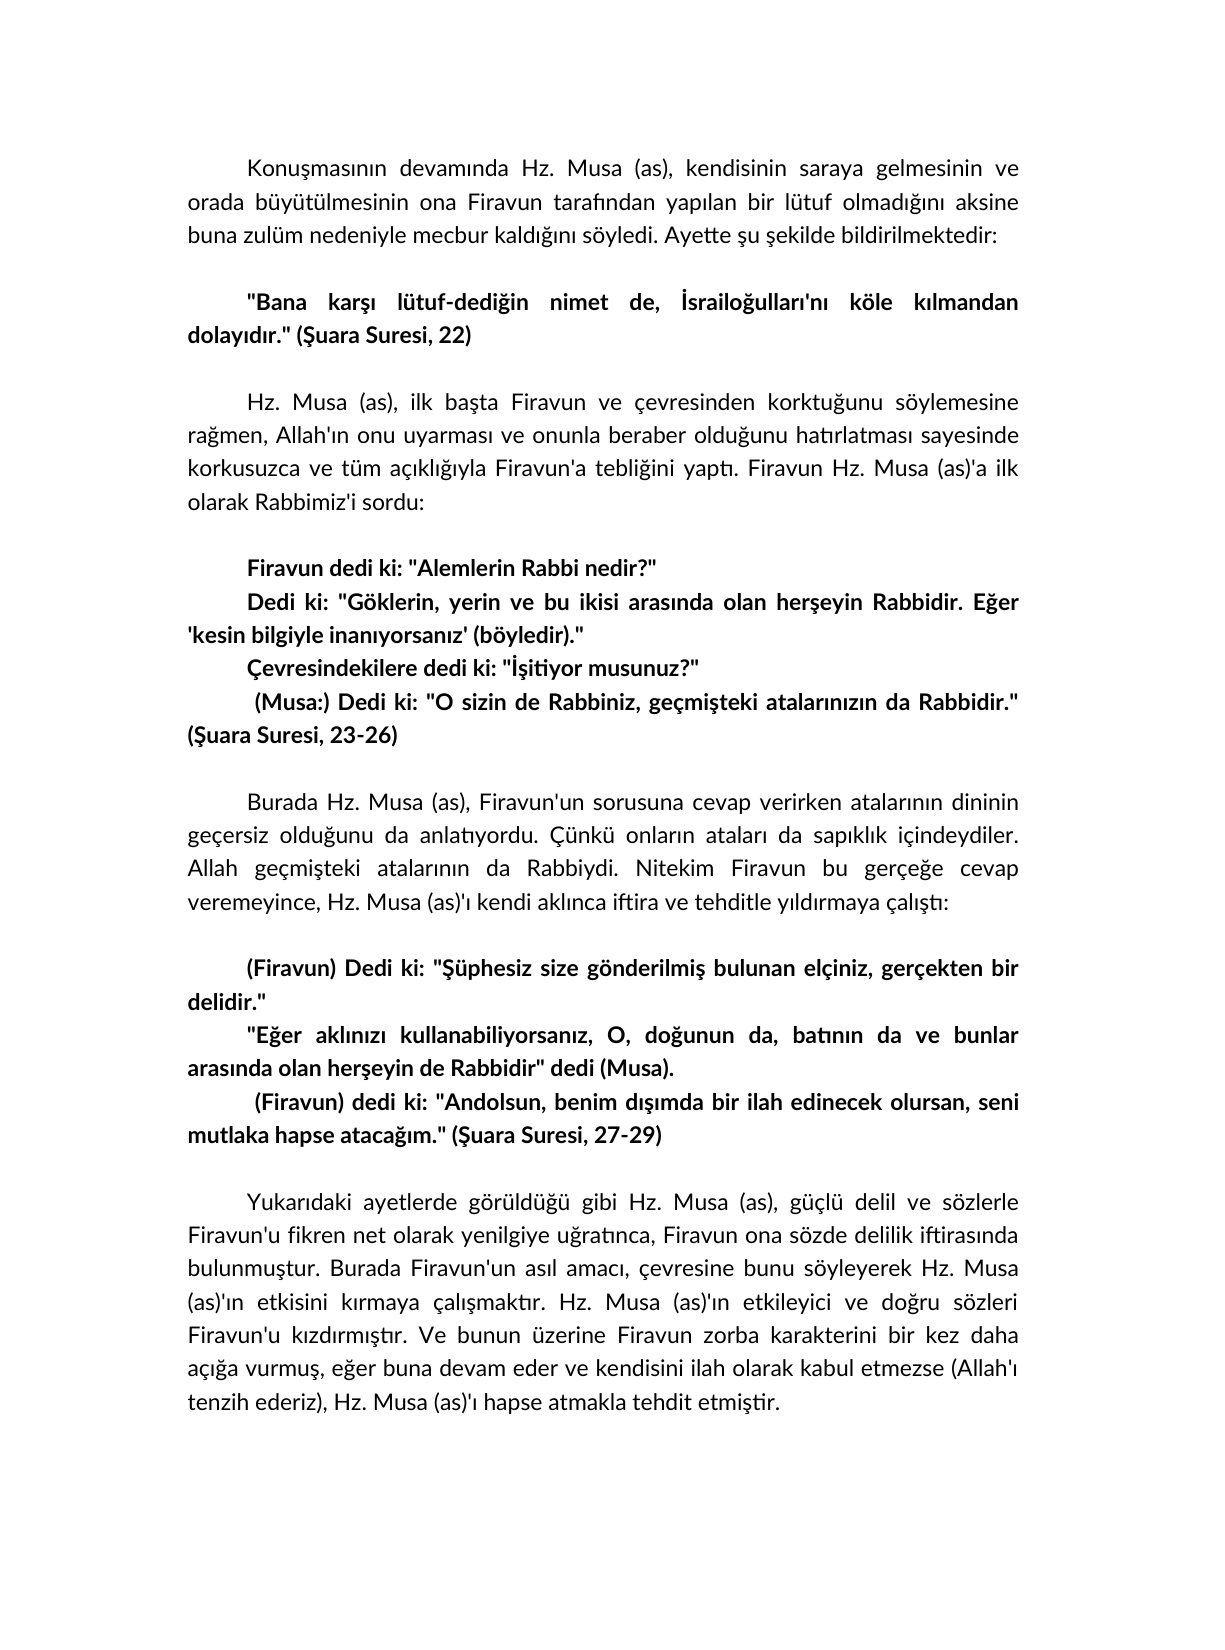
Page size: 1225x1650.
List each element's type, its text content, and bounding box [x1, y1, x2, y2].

text "Bana karşı lütuf-dediğin nimet de, İsrailoğulları'nı köle kılmandan dolayıdır." (Şuara Suresi, 22) [187, 283, 1020, 350]
text (Musa:) Dedi ki: "O sizin de Rabbiniz, geçmişteki atalarınızın da Rabbidir." (Şuara Suresi, 23-26) [187, 683, 1020, 750]
text Yukarıdaki ayetlerde görüldüğü gibi Hz. Musa (as), güçlü delil ve sözlerle Firavun'u fikren net olarak yenilgiye uğratınca, Firavun ona sözde delilik iftirasında bulunmuştur. Burada Firavun'un asıl amacı, çevresine bunu söyleyerek Hz. Musa (as)'ın etkisini kırmaya çalışmaktır. Hz. Musa (as)'ın etkileyici ve doğru sözleri Firavun'u kızdırmıştır. Ve bunun üzerine Firavun zorba karakterini bir kez daha açığa vurmuş, eğer buna devam eder ve kendisini ilah olarak kabul etmezse (Allah'ı tenzih ederiz), Hz. Musa (as)'ı hapse atmakla tehdit etmiştir. [187, 1183, 1020, 1417]
text "Eğer aklınızı kullanabiliyorsanız, O, doğunun da, batının da ve bunlar arasında olan herşeyin de Rabbidir" dedi (Musa). [187, 1017, 1020, 1083]
text Burada Hz. Musa (as), Firavun'un sorusuna cevap verirken atalarının dininin geçersiz olduğunu da anlatıyordu. Çünkü onların ataları da sapıklık içindeydiler. Allah geçmişteki atalarının da Rabbiydi. Nitekim Firavun bu gerçeğe cevap veremeyince, Hz. Musa (as)'ı kendi aklınca iftira ve tehditle yıldırmaya çalıştı: [187, 783, 1020, 917]
text Hz. Musa (as), ilk başta Firavun ve çevresinden korktuğunu söylemesine rağmen, Allah'ın onu uyarması ve onunla beraber olduğunu hatırlatması sayesinde korkusuzca ve tüm açıklığıyla Firavun'a tebliğini yaptı. Firavun Hz. Musa (as)'a ilk olarak Rabbimiz'i sordu: [187, 383, 1020, 517]
text Konuşmasının devamında Hz. Musa (as), kendisinin saraya gelmesinin ve orada büyütülmesinin ona Firavun tarafından yapılan bir lütuf olmadığını aksine buna zulüm nedeniyle mecbur kaldığını söyledi. Ayette şu şekilde bildirilmektedir: [187, 150, 1020, 250]
text Dedi ki: "Göklerin, yerin ve bu ikisi arasında olan herşeyin Rabbidir. Eğer 'kesin bilgiyle inanıyorsanız' (böyledir)." [187, 583, 1020, 650]
text (Firavun) Dedi ki: "Şüphesiz size gönderilmiş bulunan elçiniz, gerçekten bir delidir." [187, 950, 1020, 1017]
text (Firavun) dedi ki: "Andolsun, benim dışımda bir ilah edinecek olursan, seni mutlaka hapse atacağım." (Şuara Suresi, 27-29) [187, 1083, 1020, 1150]
text Çevresindekilere dedi ki: "İşitiyor musunuz?" [187, 650, 1020, 683]
text Firavun dedi ki: "Alemlerin Rabbi nedir?" [187, 550, 1020, 583]
